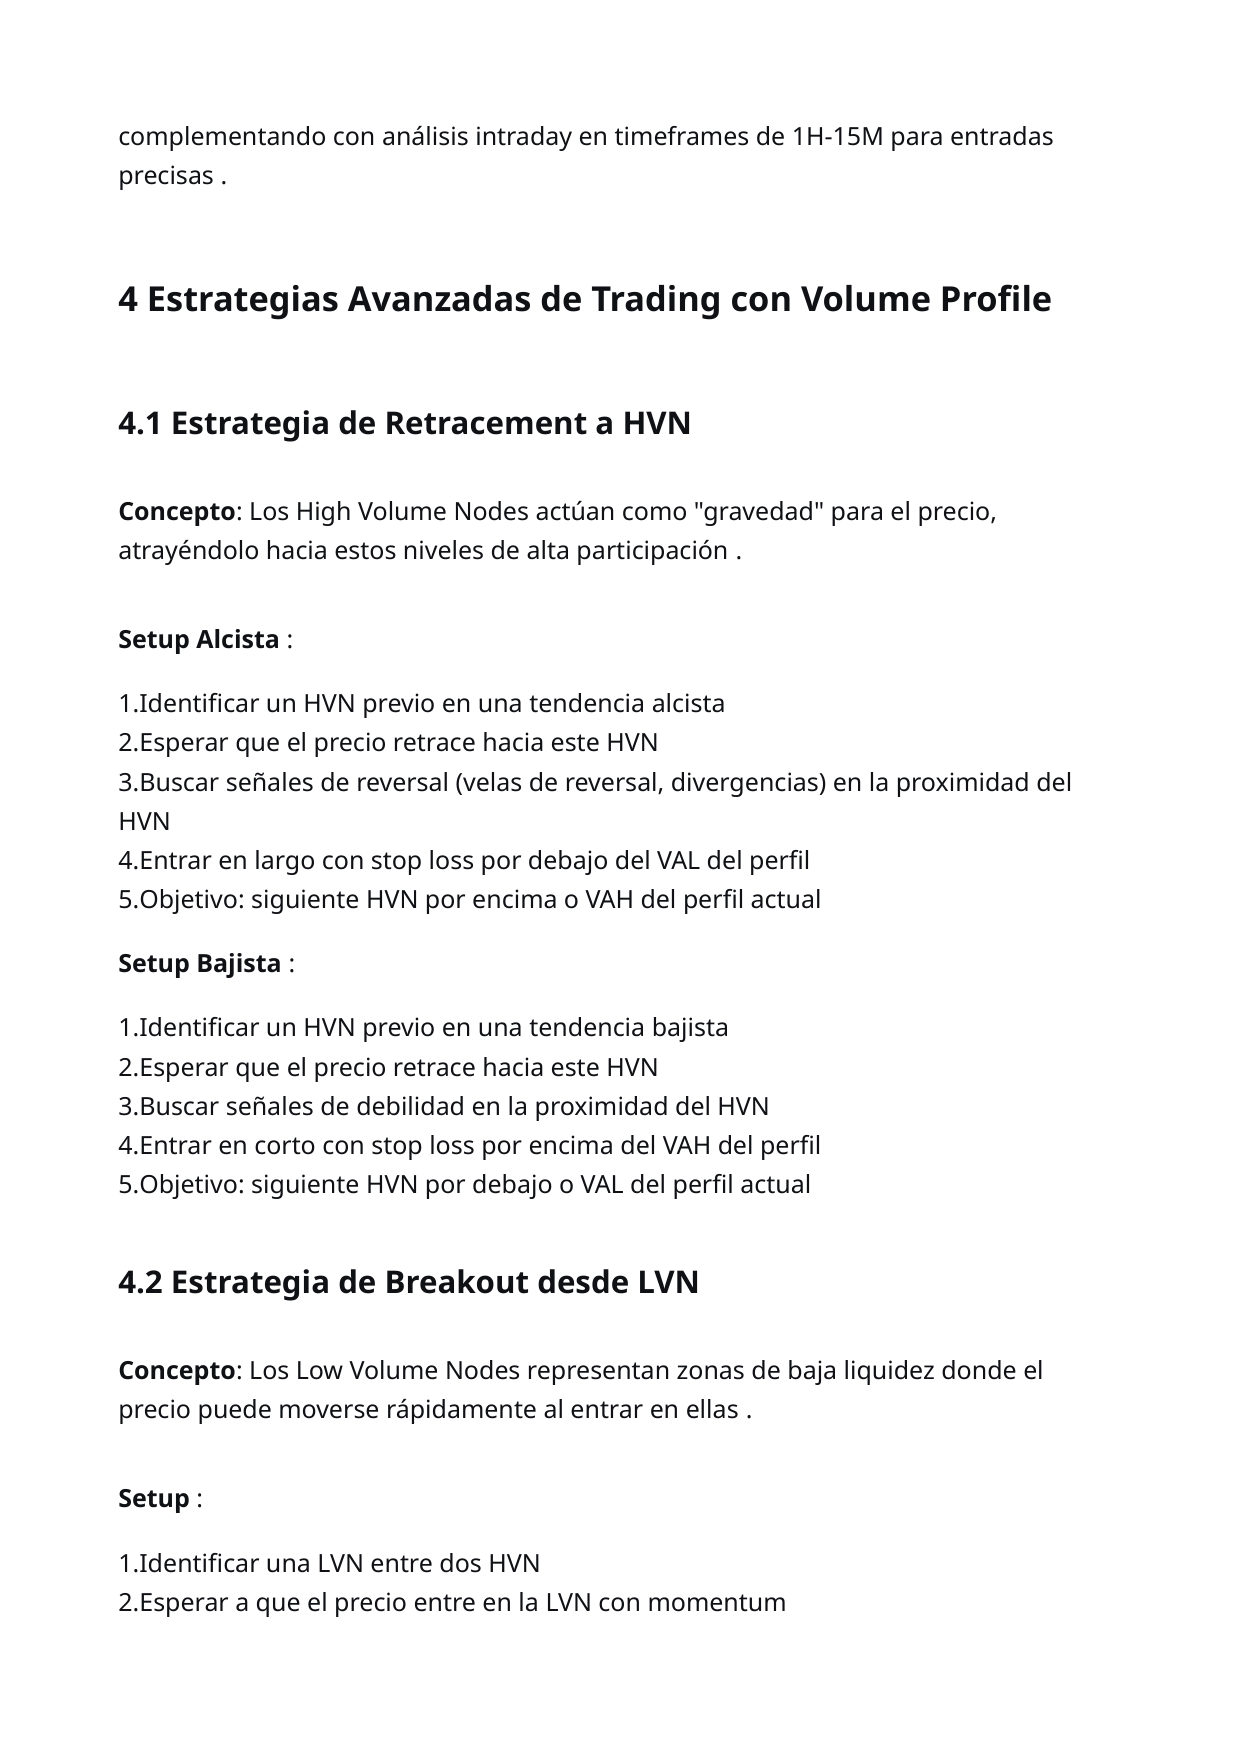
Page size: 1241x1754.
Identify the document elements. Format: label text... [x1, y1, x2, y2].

list Objetivo: siguiente HVN por encima o VAH del perfil actual [118, 882, 1122, 916]
list Esperar que el precio retrace hacia este HVN [118, 725, 1122, 759]
text complementando con análisis intraday en timeframes de 1H-15M para entradas precisas . [118, 118, 1122, 191]
text Setup : [118, 1481, 1122, 1515]
list Buscar señales de debilidad en la proximidad del HVN [118, 1088, 1122, 1122]
subtitle 4.2 Estrategia de Breakout desde LVN [118, 1256, 1122, 1303]
list Objetivo: siguiente HVN por debajo o VAL del perfil actual [118, 1167, 1122, 1201]
list Buscar señales de reversal (velas de reversal, divergencias) en la proximidad del HVN [118, 764, 1122, 837]
list Identificar una LVN entre dos HVN [118, 1545, 1122, 1579]
list Entrar en largo con stop loss por debajo del VAL del perfil [118, 842, 1122, 877]
list Esperar a que el precio entre en la LVN con momentum [118, 1584, 1122, 1618]
subtitle 4.1 Estrategia de Retracement a HVN [118, 396, 1122, 443]
list Entrar en corto con stop loss por encima del VAH del perfil [118, 1127, 1122, 1162]
text Concepto: Los Low Volume Nodes representan zonas de baja liquidez donde el precio puede moverse rápidamente al entrar en ellas . [118, 1353, 1122, 1426]
text Setup Bajista : [118, 946, 1122, 980]
text Setup Alcista : [118, 622, 1122, 656]
subtitle 4 Estrategias Avanzadas de Trading con Volume Profile [118, 271, 1122, 321]
list Identificar un HVN previo en una tendencia alcista [118, 686, 1122, 720]
list Identificar un HVN previo en una tendencia bajista [118, 1010, 1122, 1044]
text Concepto: Los High Volume Nodes actúan como "gravedad" para el precio, atrayéndolo hacia estos niveles de alta participación . [118, 493, 1122, 567]
list Esperar que el precio retrace hacia este HVN [118, 1049, 1122, 1083]
